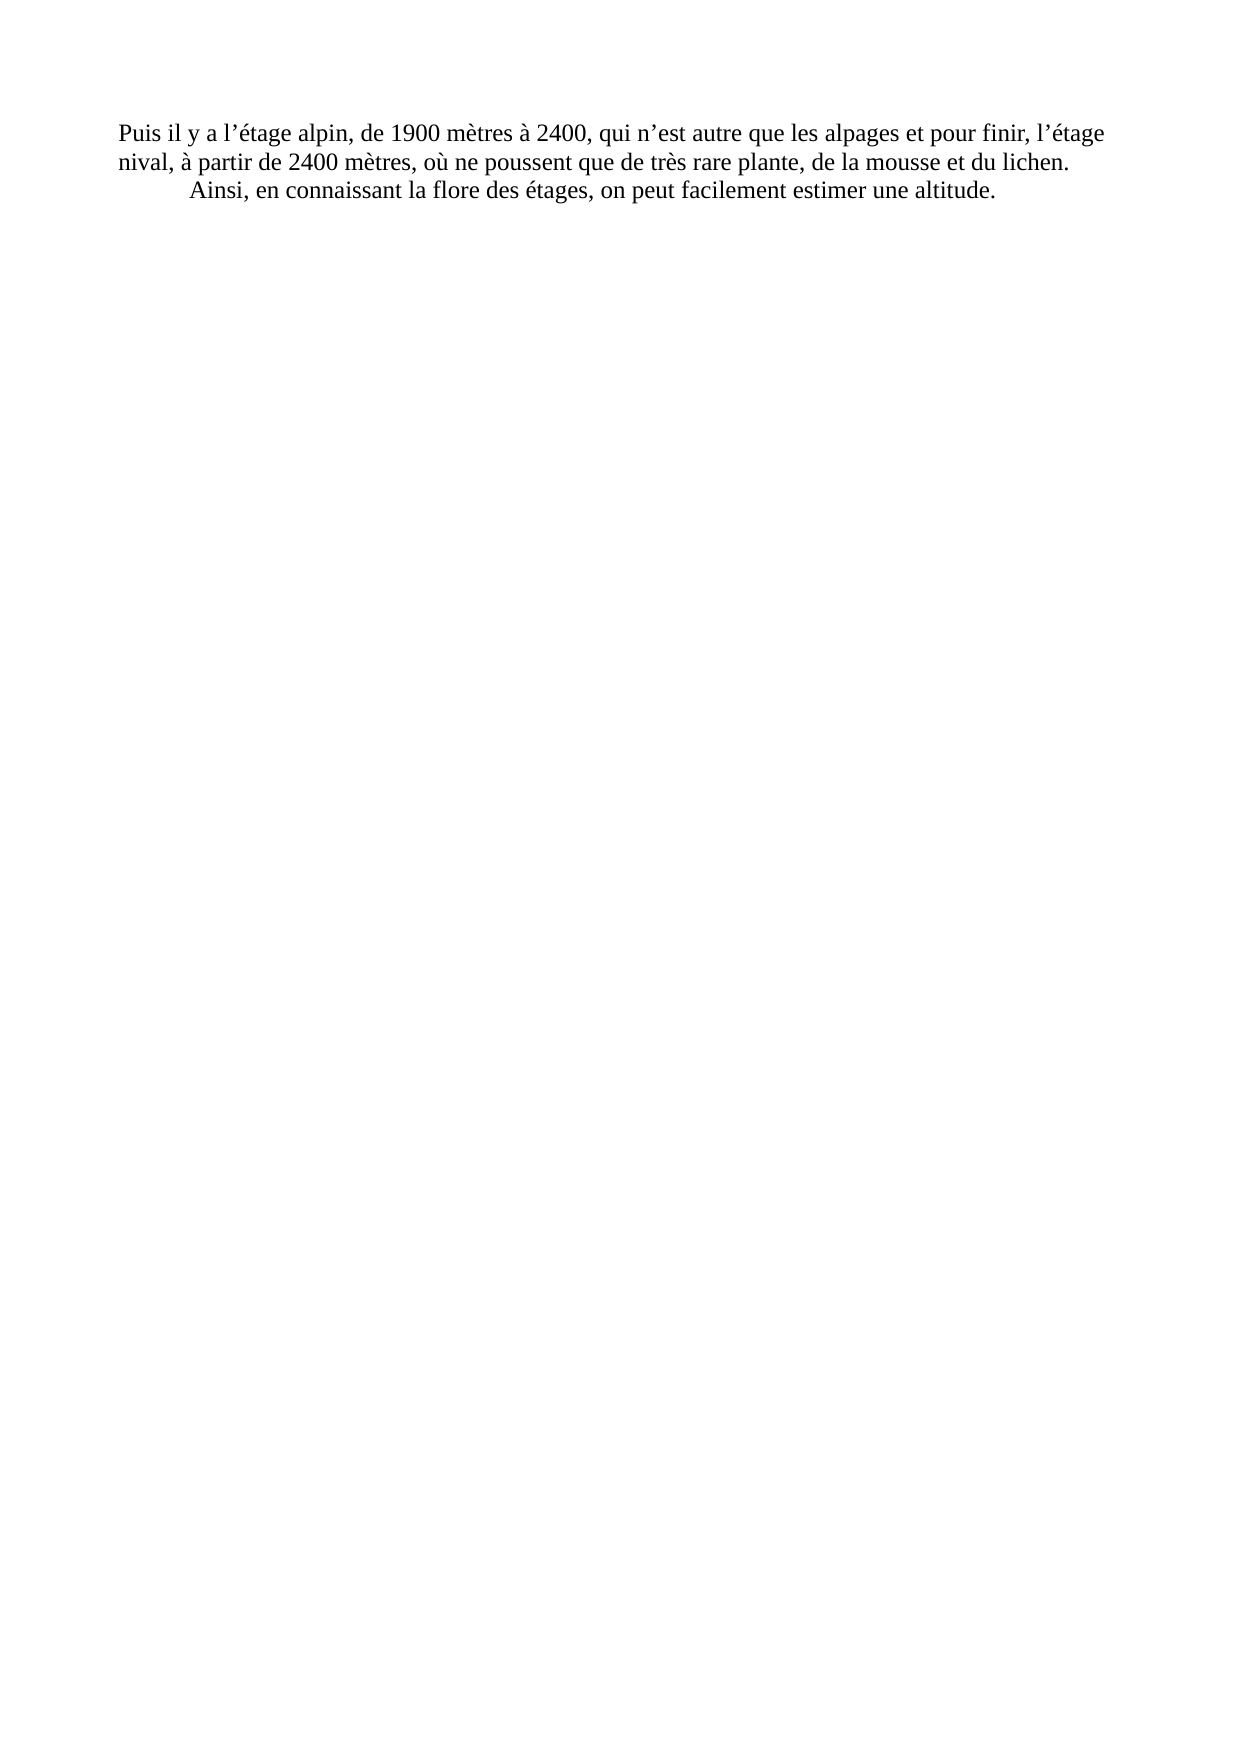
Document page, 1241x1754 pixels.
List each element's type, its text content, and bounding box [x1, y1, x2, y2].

text Ainsi, en connaissant la flore des étages, on peut facilement estimer une altitude. [118, 176, 1122, 204]
text Puis il y a l’étage alpin, de 1900 mètres à 2400, qui n’est autre que les alpages et pour finir, l’étage nival, à partir de 2400 mètres, où ne poussent que de très rare plante, de la mousse et du lichen. [118, 118, 1122, 176]
